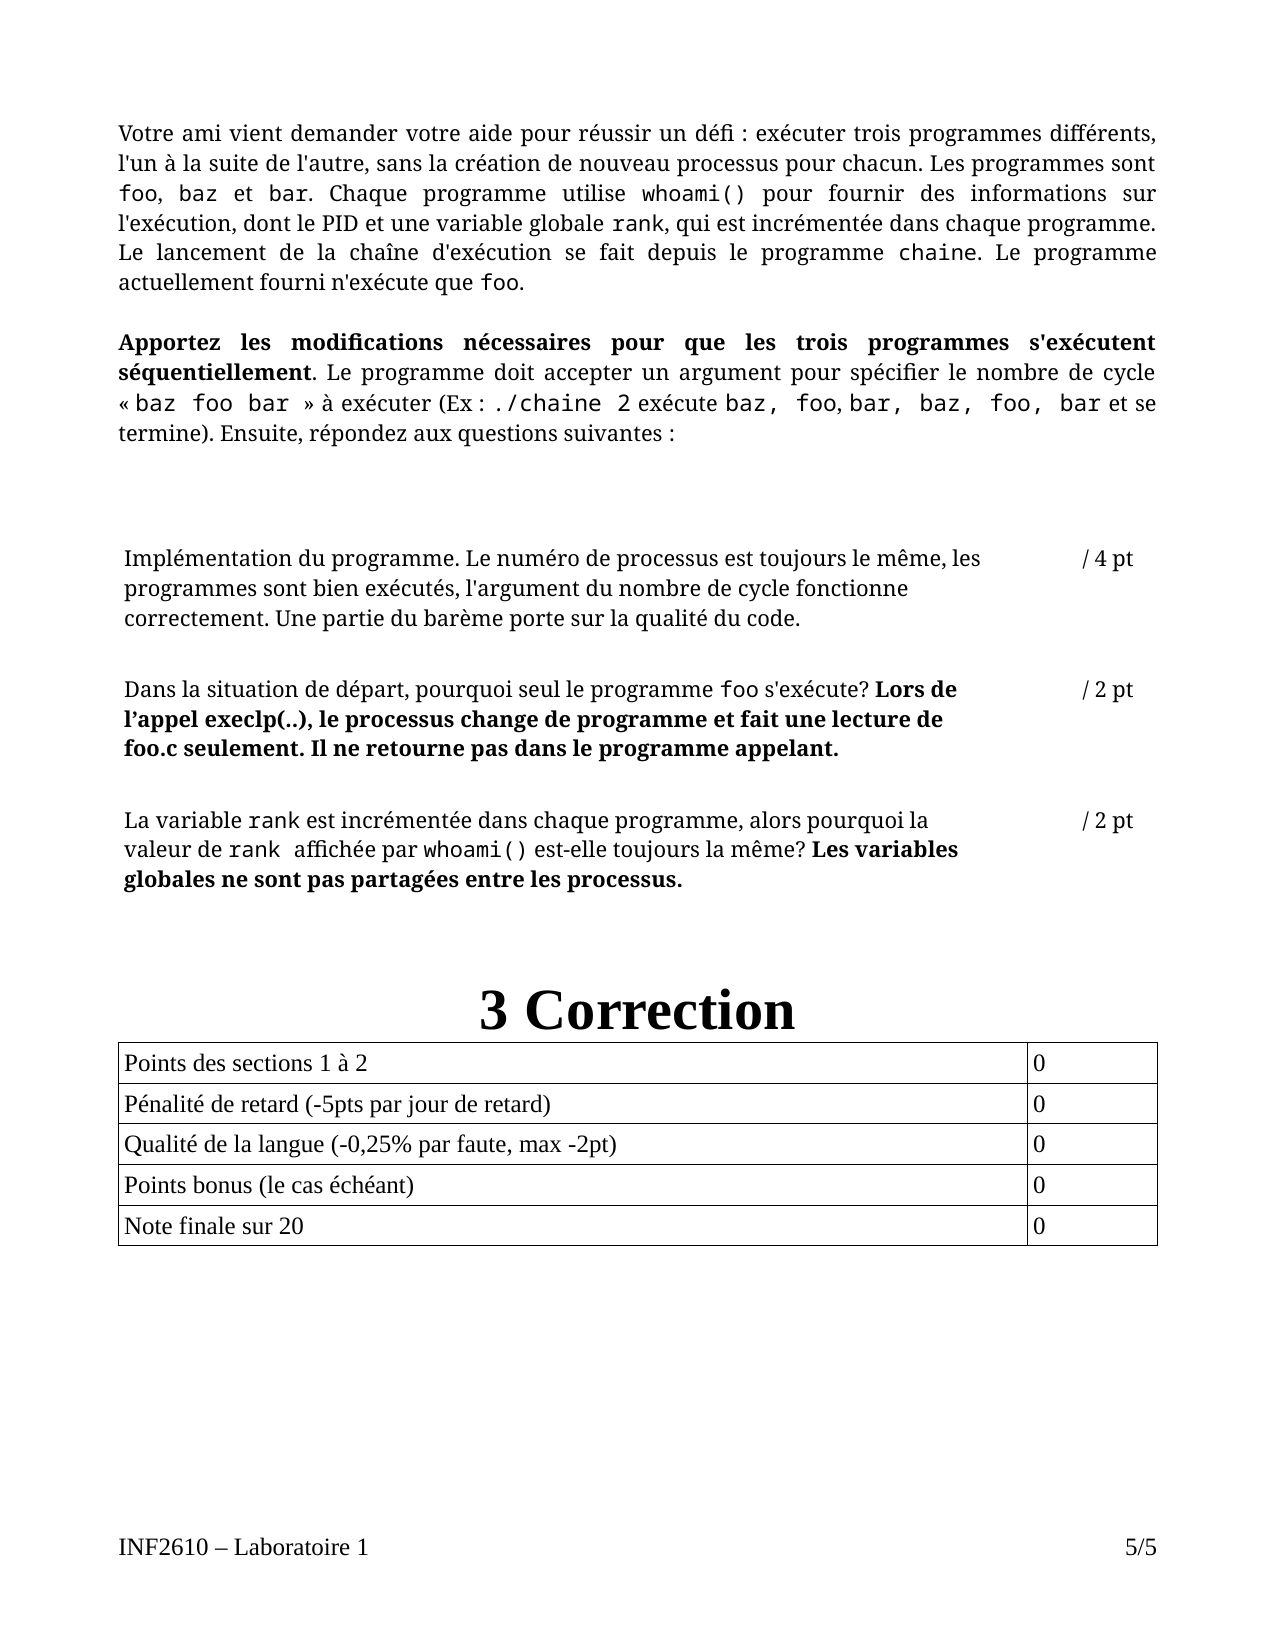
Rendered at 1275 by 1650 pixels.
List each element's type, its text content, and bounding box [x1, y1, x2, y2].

table_cell Dans la situation de départ, pourquoi seul le programme foo s'exécute? Lors de l’appel execlp(..), le processus change de programme et fait une lecture de foo.c seulement. Il ne retourne pas dans le programme appelant. [118, 653, 1007, 784]
table_cell Note finale sur 20 [119, 1206, 1027, 1245]
table_header Implémentation du programme. Le numéro de processus est toujours le même, les programmes sont bien exécutés, l'argument du nombre de cycle fonctionne correctement. Une partie du barème porte sur la qualité du code. [118, 522, 1007, 653]
table_header Points des sections 1 à 2 [119, 1043, 1027, 1082]
table_cell Points bonus (le cas échéant) [119, 1165, 1027, 1204]
table_cell 0 [1028, 1084, 1157, 1123]
subtitle Correction [118, 974, 1157, 1042]
table_cell 0 [1028, 1124, 1157, 1164]
table_cell 0 [1028, 1165, 1157, 1204]
table_cell / 2 pt [1077, 653, 1157, 784]
table_header [1008, 522, 1077, 653]
table_cell La variable rank est incrémentée dans chaque programme, alors pourquoi la valeur de rank affichée par whoami() est-elle toujours la même? Les variables globales ne sont pas partagées entre les processus. [118, 784, 1007, 915]
text Apportez les modifications nécessaires pour que les trois programmes s'exécutent séquentiellement. Le programme doit accepter un argument pour spécifier le nombre de cycle « baz foo bar » à exécuter (Ex : ./chaine 2 exécute baz, foo, bar, baz, foo, bar et se termine). Ensuite, répondez aux questions suivantes : [118, 327, 1157, 447]
table_cell [1008, 653, 1077, 784]
table_header 0 [1028, 1043, 1157, 1082]
table_cell 0 [1028, 1206, 1157, 1245]
text Votre ami vient demander votre aide pour réussir un défi : exécuter trois programmes différents, l'un à la suite de l'autre, sans la création de nouveau processus pour chacun. Les programmes sont foo, baz et bar. Chaque programme utilise whoami() pour fournir des informations sur l'exécution, dont le PID et une variable globale rank, qui est incrémentée dans chaque programme. Le lancement de la chaîne d'exécution se fait depuis le programme chaine. Le programme actuellement fourni n'exécute que foo. [118, 118, 1157, 297]
table_cell / 2 pt [1077, 784, 1157, 915]
table_cell [1008, 784, 1077, 915]
table_cell Pénalité de retard (-5pts par jour de retard) [119, 1084, 1027, 1123]
table_header / 4 pt [1077, 522, 1157, 653]
table_cell Qualité de la langue (-0,25% par faute, max -2pt) [119, 1124, 1027, 1164]
